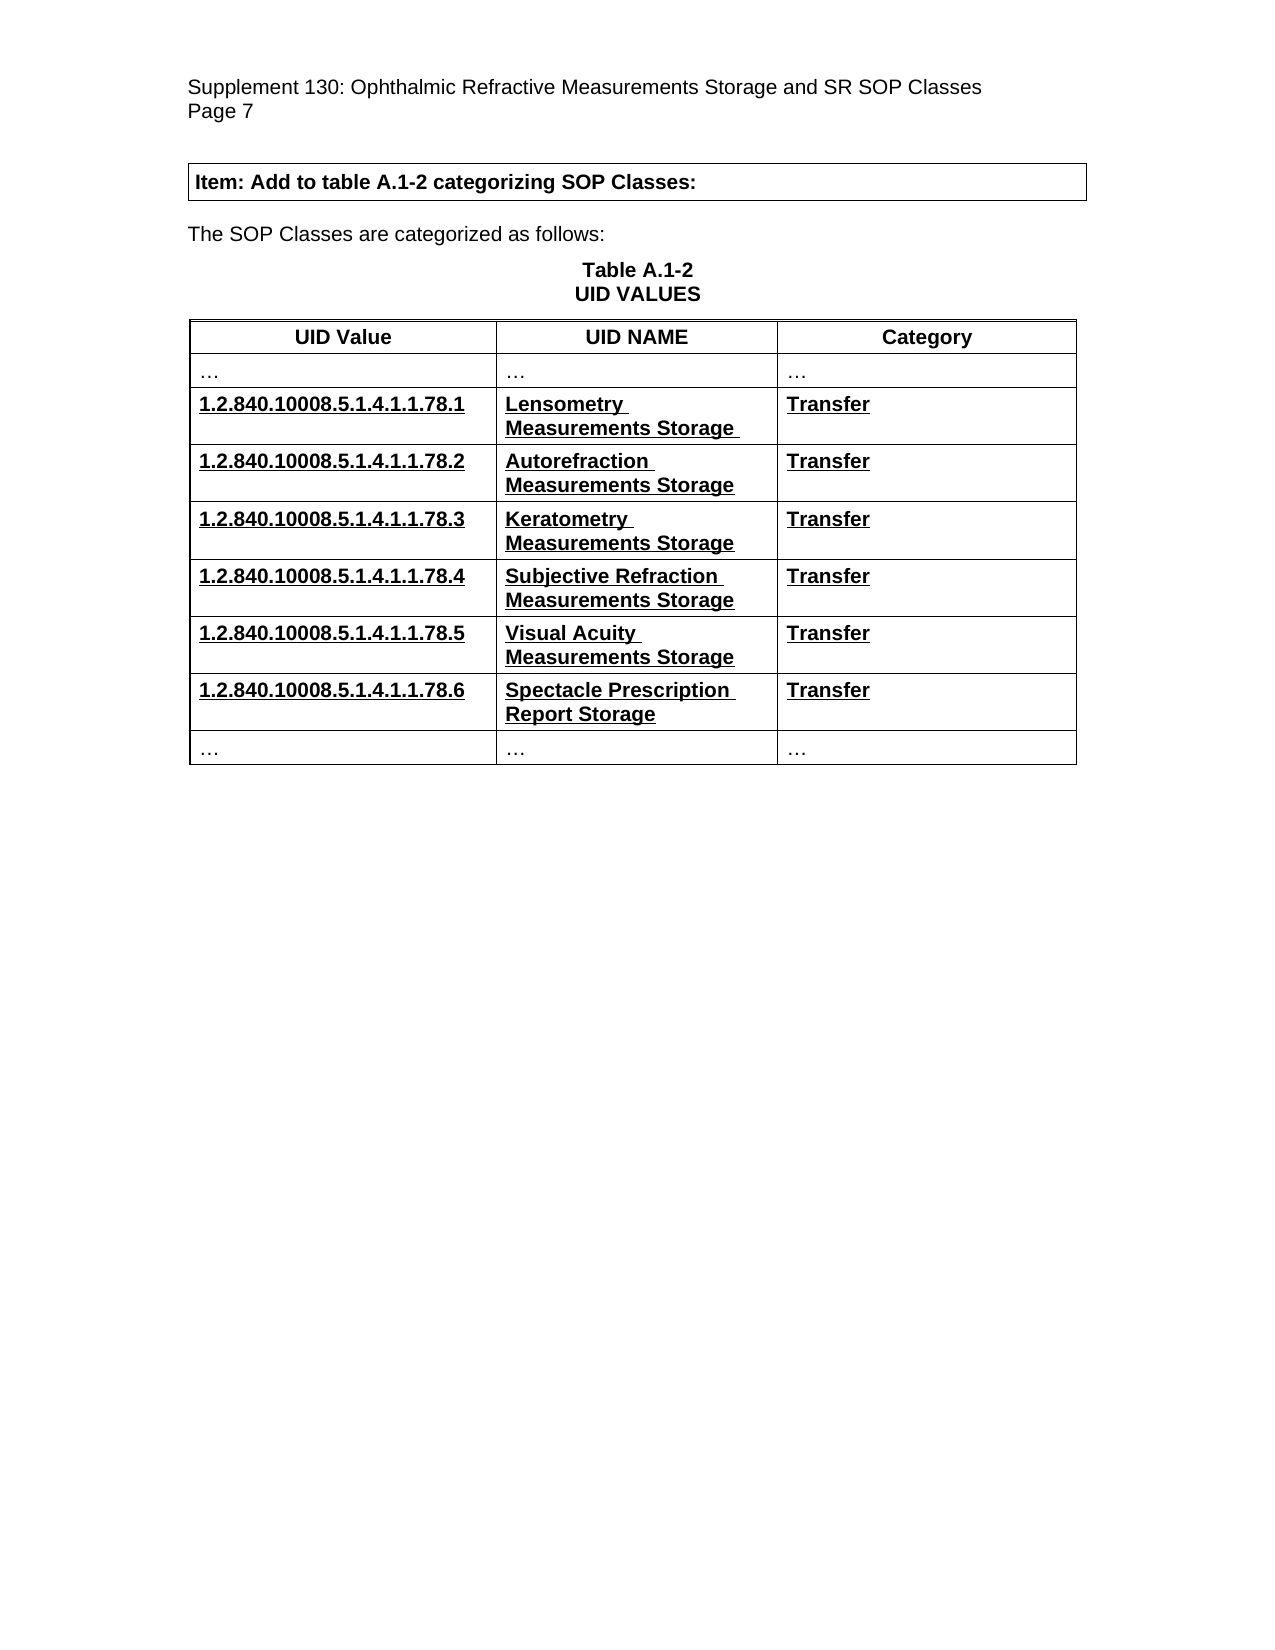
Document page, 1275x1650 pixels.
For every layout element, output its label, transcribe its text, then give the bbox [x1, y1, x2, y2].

table_cell … [778, 731, 1076, 764]
table_cell 1.2.840.10008.5.1.4.1.1.78.2 [191, 445, 496, 501]
table_cell Transfer [778, 445, 1076, 501]
table_cell Transfer [778, 388, 1076, 444]
table_cell Transfer [778, 560, 1076, 616]
table_cell … [191, 731, 496, 764]
text The SOP Classes are categorized as follows: [187, 222, 1087, 246]
table_cell Transfer [778, 502, 1076, 558]
table_cell 1.2.840.10008.5.1.4.1.1.78.3 [191, 502, 496, 558]
table_cell 1.2.840.10008.5.1.4.1.1.78.6 [191, 674, 496, 730]
table_cell … [778, 354, 1076, 387]
table_cell … [497, 731, 777, 764]
table_cell 1.2.840.10008.5.1.4.1.1.78.1 [191, 388, 496, 444]
title Table A.1-2 UID VALUES [187, 258, 1087, 306]
table_cell … [191, 354, 496, 387]
table_header UID Value [191, 322, 496, 353]
table_cell Spectacle Prescription Report Storage [497, 674, 777, 730]
table_cell … [497, 354, 777, 387]
table_cell Transfer [778, 674, 1076, 730]
table_cell 1.2.840.10008.5.1.4.1.1.78.5 [191, 617, 496, 673]
table_cell Lensometry Measurements Storage [497, 388, 777, 444]
table_cell Subjective Refraction Measurements Storage [497, 560, 777, 616]
table_cell Keratometry Measurements Storage [497, 502, 777, 558]
table_cell 1.2.840.10008.5.1.4.1.1.78.4 [191, 560, 496, 616]
table_header UID NAME [497, 322, 777, 353]
table_cell Autorefraction Measurements Storage [497, 445, 777, 501]
text Item: Add to table A.1-2 categorizing SOP Classes: [189, 164, 1086, 200]
table_cell Visual Acuity Measurements Storage [497, 617, 777, 673]
table_cell Transfer [778, 617, 1076, 673]
table_header Category [778, 322, 1076, 353]
